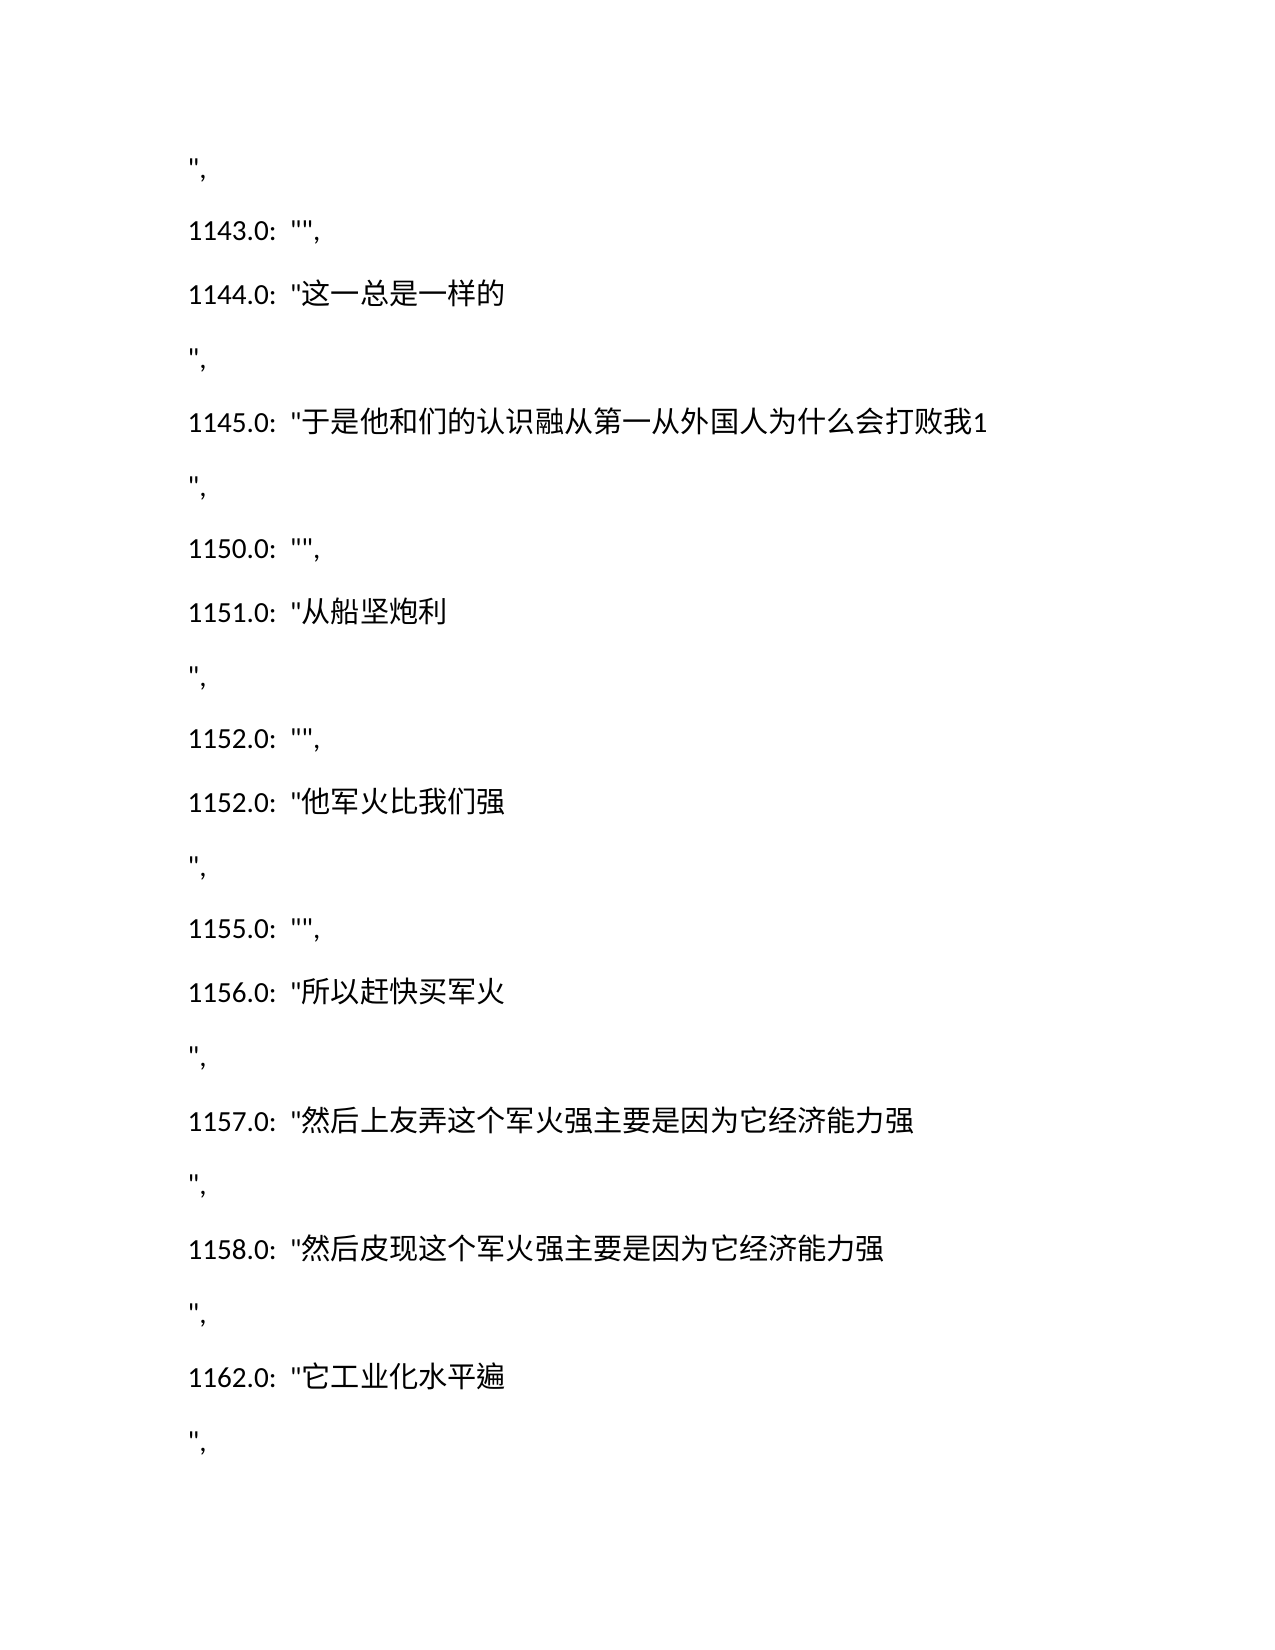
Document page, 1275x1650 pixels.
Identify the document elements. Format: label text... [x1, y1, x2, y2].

text 1144.0: "这一总是一样的 [187, 273, 1087, 313]
text ", [187, 1038, 1087, 1074]
text ", [187, 1166, 1087, 1202]
text 1158.0: "然后皮现这个军火强主要是因为它经济能力强 [187, 1228, 1087, 1268]
text 1162.0: "它工业化水平遍 [187, 1356, 1087, 1396]
text ", [187, 1423, 1087, 1458]
text 1145.0: "于是他和们的认识融从第一从外国人为什么会打败我1 [187, 402, 1087, 441]
text 1157.0: "然后上友弄这个军火强主要是因为它经济能力强 [187, 1100, 1087, 1140]
text 1152.0: "他军火比我们强 [187, 782, 1087, 821]
text 1143.0: "", [187, 212, 1087, 247]
text ", [187, 658, 1087, 694]
text ", [187, 340, 1087, 376]
text 1152.0: "", [187, 720, 1087, 756]
text 1156.0: "所以赶快买军火 [187, 972, 1087, 1011]
text ", [187, 1295, 1087, 1330]
text 1155.0: "", [187, 910, 1087, 946]
text ", [187, 848, 1087, 884]
text ", [187, 150, 1087, 186]
text 1151.0: "从船坚炮利 [187, 592, 1087, 631]
text 1150.0: "", [187, 530, 1087, 566]
text ", [187, 468, 1087, 504]
